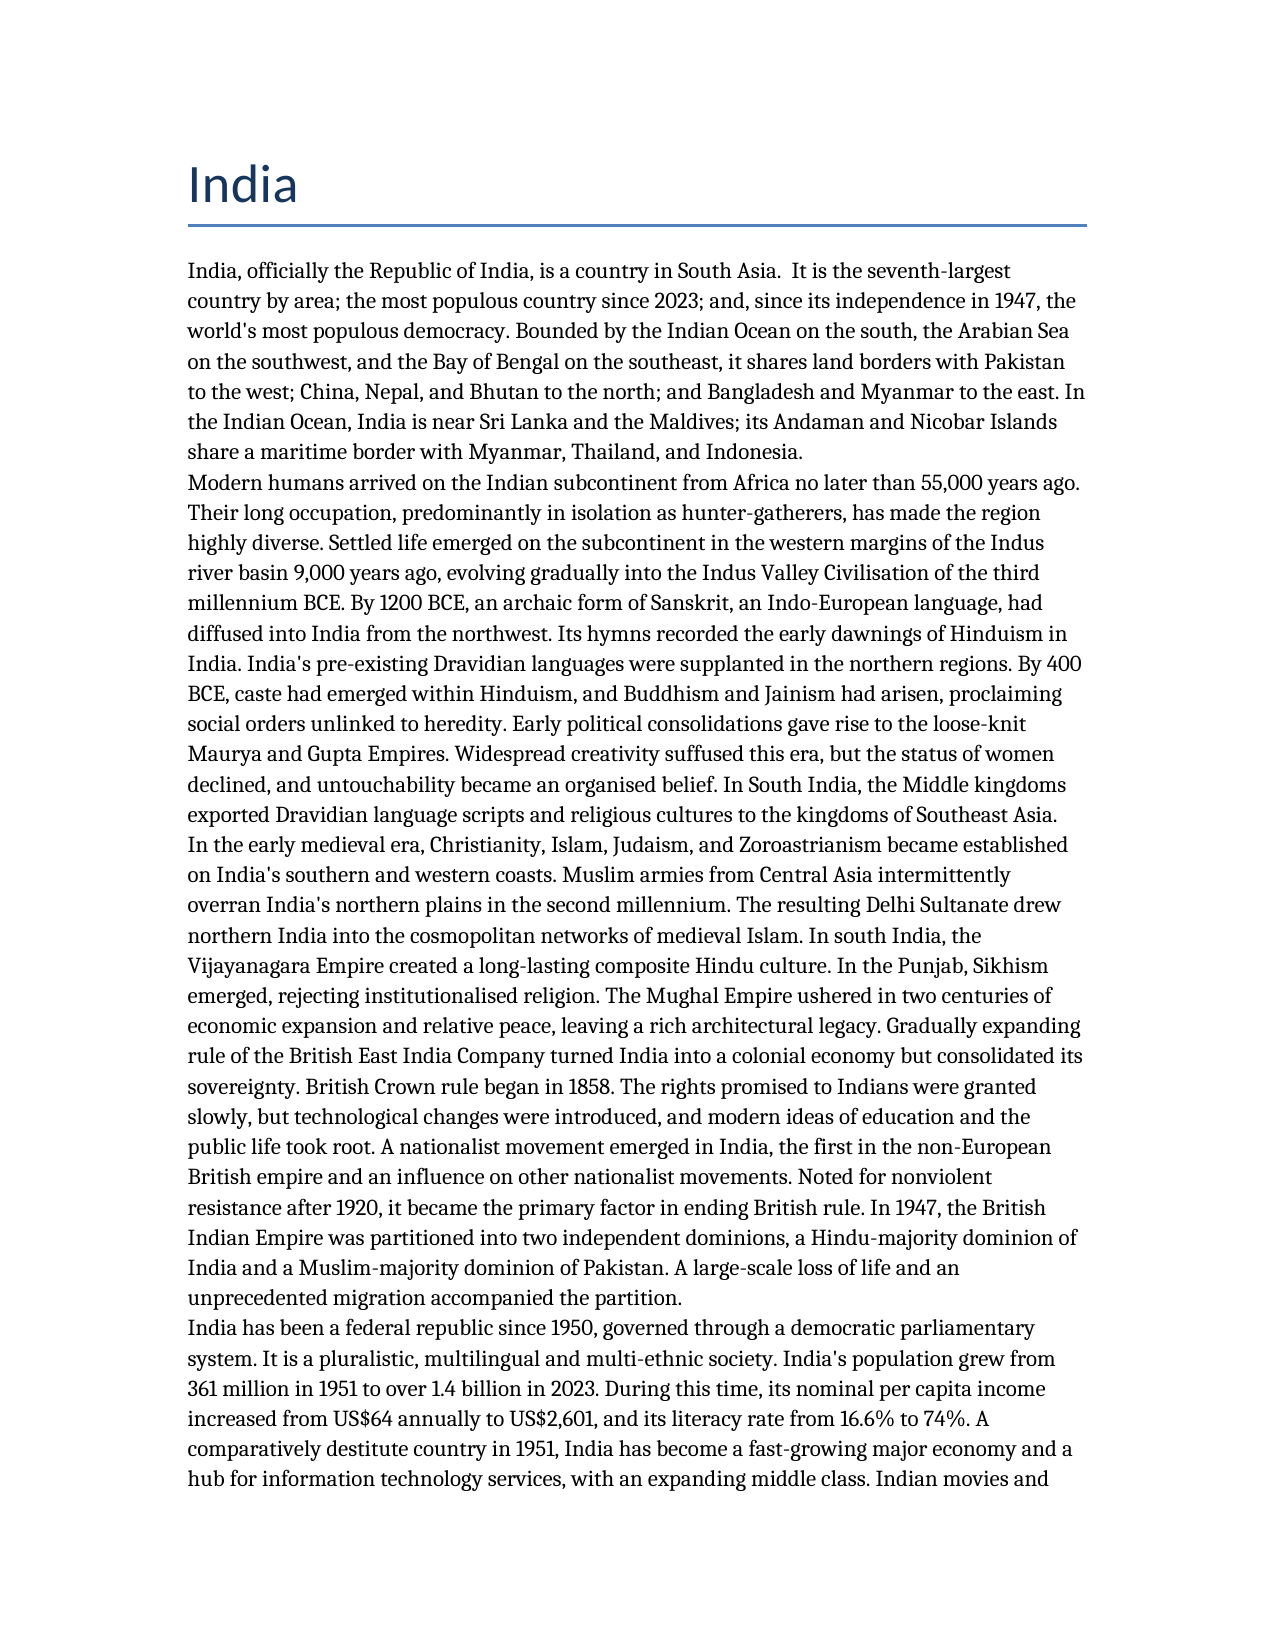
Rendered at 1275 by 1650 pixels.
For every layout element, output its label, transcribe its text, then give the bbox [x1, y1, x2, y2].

title India [187, 150, 1087, 227]
text India, officially the Republic of India, is a country in South Asia. It is the seventh-largest country by area; the most populous country since 2023; and, since its independence in 1947, the world's most populous democracy. Bounded by the Indian Ocean on the south, the Arabian Sea on the southwest, and the Bay of Bengal on the southeast, it shares land borders with Pakistan to the west; China, Nepal, and Bhutan to the north; and Bangladesh and Myanmar to the east. In the Indian Ocean, India is near Sri Lanka and the Maldives; its Andaman and Nicobar Islands share a maritime border with Myanmar, Thailand, and Indonesia. Modern humans arrived on the Indian subcontinent from Africa no later than 55,000 years ago. Their long occupation, predominantly in isolation as hunter-gatherers, has made the region highly diverse. Settled life emerged on the subcontinent in the western margins of the Indus river basin 9,000 years ago, evolving gradually into the Indus Valley Civilisation of the third millennium BCE. By 1200 BCE, an archaic form of Sanskrit, an Indo-European language, had diffused into India from the northwest. Its hymns recorded the early dawnings of Hinduism in India. India's pre-existing Dravidian languages were supplanted in the northern regions. By 400 BCE, caste had emerged within Hinduism, and Buddhism and Jainism had arisen, proclaiming social orders unlinked to heredity. Early political consolidations gave rise to the loose-knit Maurya and Gupta Empires. Widespread creativity suffused this era, but the status of women declined, and untouchability became an organised belief. In South India, the Middle kingdoms exported Dravidian language scripts and religious cultures to the kingdoms of Southeast Asia. In the early medieval era, Christianity, Islam, Judaism, and Zoroastrianism became established on India's southern and western coasts. Muslim armies from Central Asia intermittently overran India's northern plains in the second millennium. The resulting Delhi Sultanate drew northern India into the cosmopolitan networks of medieval Islam. In south India, the Vijayanagara Empire created a long-lasting composite Hindu culture. In the Punjab, Sikhism emerged, rejecting institutionalised religion. The Mughal Empire ushered in two centuries of economic expansion and relative peace, leaving a rich architectural legacy. Gradually expanding rule of the British East India Company turned India into a colonial economy but consolidated its sovereignty. British Crown rule began in 1858. The rights promised to Indians were granted slowly, but technological changes were introduced, and modern ideas of education and the public life took root. A nationalist movement emerged in India, the first in the non-European British empire and an influence on other nationalist movements. Noted for nonviolent resistance after 1920, it became the primary factor in ending British rule. In 1947, the British Indian Empire was partitioned into two independent dominions, a Hindu-majority dominion of India and a Muslim-majority dominion of Pakistan. A large-scale loss of life and an unprecedented migration accompanied the partition. India has been a federal republic since 1950, governed through a democratic parliamentary system. It is a pluralistic, multilingual and multi-ethnic society. India's population grew from 361 million in 1951 to over 1.4 billion in 2023. During this time, its nominal per capita income increased from US$64 annually to US$2,601, and its literacy rate from 16.6% to 74%. A comparatively destitute country in 1951, India has become a fast-growing major economy and a hub for information technology services, with an expanding middle class. Indian movies and [187, 258, 1087, 1492]
